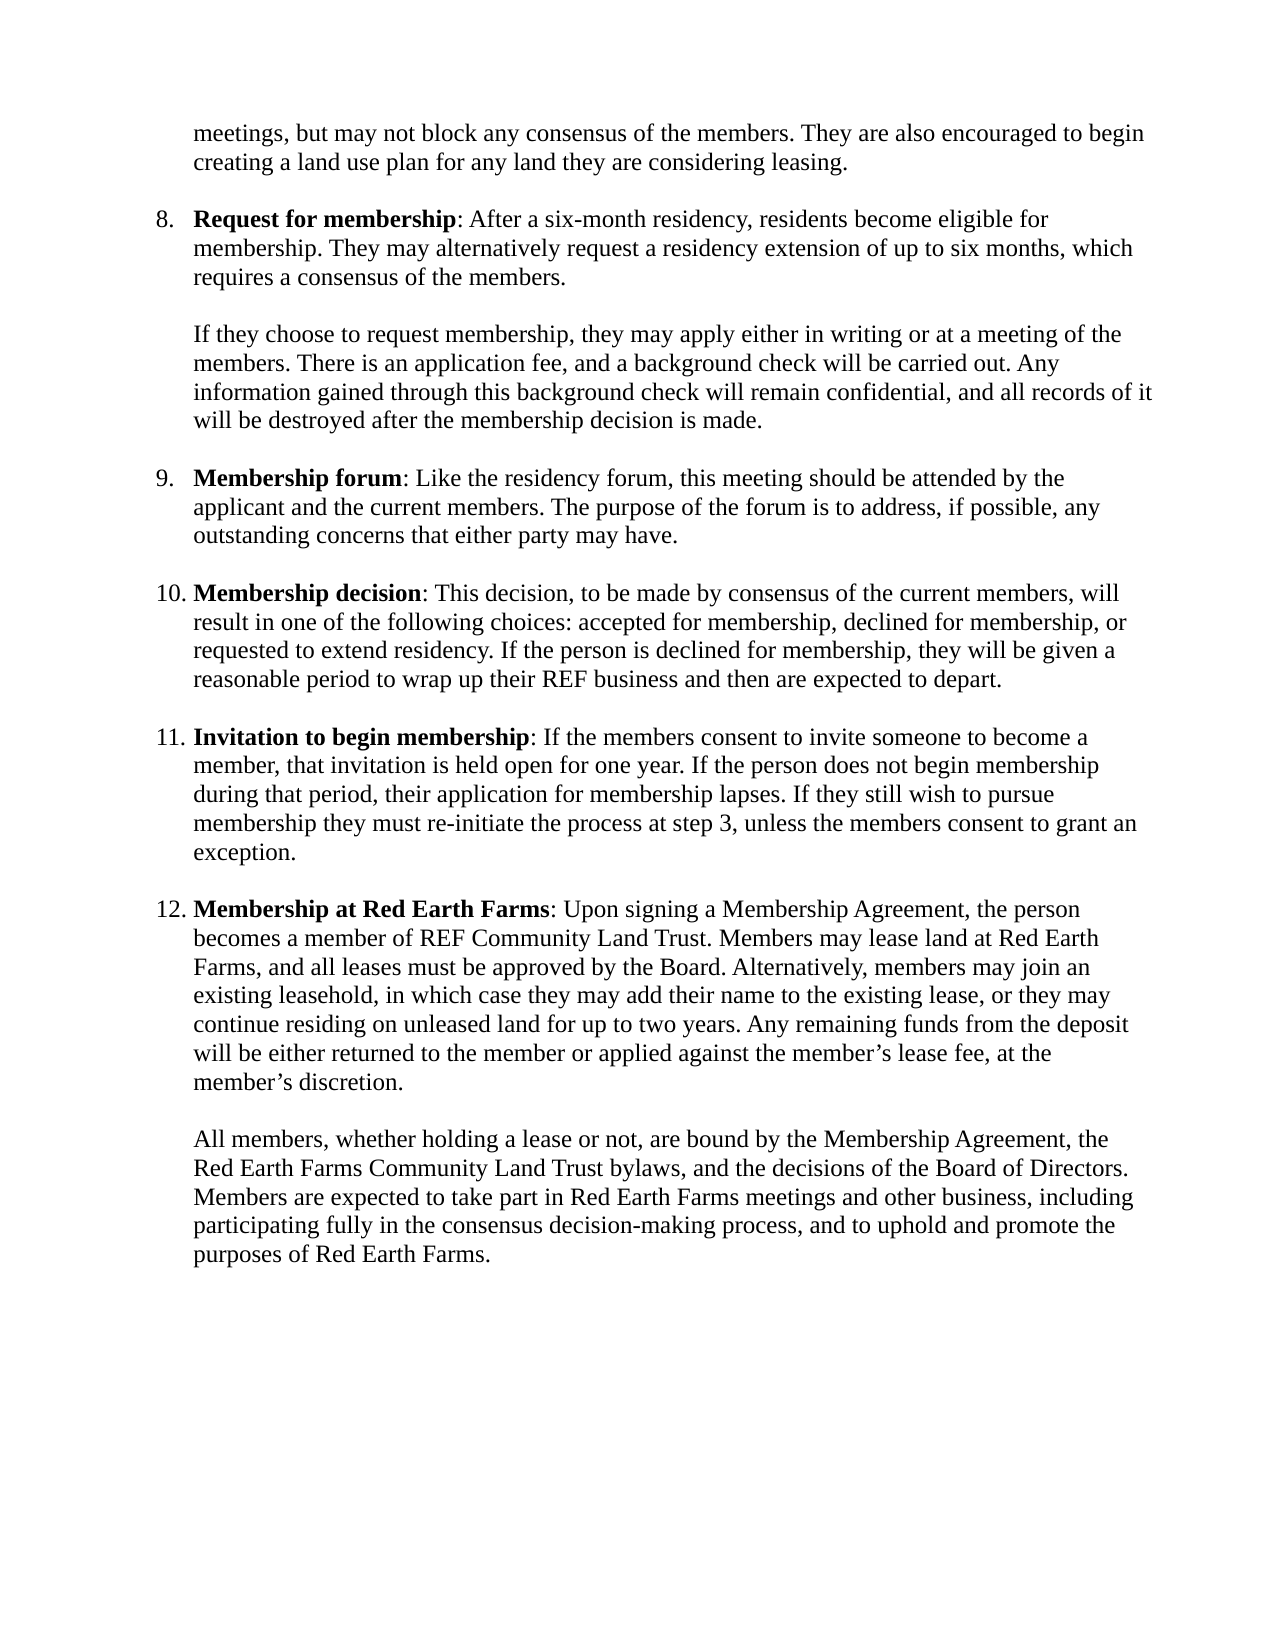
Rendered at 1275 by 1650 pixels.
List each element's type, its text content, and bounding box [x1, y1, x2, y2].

list Request for membership: After a six-month residency, residents become eligible for membership. They may alternatively request a residency extension of up to six months, which requires a consensus of the members. [156, 204, 1157, 291]
list Membership at Red Earth Farms: Upon signing a Membership Agreement, the person becomes a member of REF Community Land Trust. Members may lease land at Red Earth Farms, and all leases must be approved by the Board. Alternatively, members may join an existing leasehold, in which case they may add their name to the existing lease, or they may continue residing on unleased land for up to two years. Any remaining funds from the deposit will be either returned to the member or applied against the member’s lease fee, at the member’s discretion. [156, 894, 1157, 1096]
list All members, whether holding a lease or not, are bound by the Membership Agreement, the Red Earth Farms Community Land Trust bylaws, and the decisions of the Board of Directors. Members are expected to take part in Red Earth Farms meetings and other business, including participating fully in the consensus decision-making process, and to uphold and promote the purposes of Red Earth Farms. [156, 1124, 1157, 1268]
list If they choose to request membership, they may apply either in writing or at a meeting of the members. There is an application fee, and a background check will be carried out. Any information gained through this background check will remain confidential, and all records of it will be destroyed after the membership decision is made. [156, 319, 1157, 434]
list meetings, but may not block any consensus of the members. They are also encouraged to begin creating a land use plan for any land they are considering leasing. [156, 118, 1157, 176]
list Membership decision: This decision, to be made by consensus of the current members, will result in one of the following choices: accepted for membership, declined for membership, or requested to extend residency. If the person is declined for membership, they will be given a reasonable period to wrap up their REF business and then are expected to depart. [156, 578, 1157, 693]
list Membership forum: Like the residency forum, this meeting should be attended by the applicant and the current members. The purpose of the forum is to address, if possible, any outstanding concerns that either party may have. [156, 463, 1157, 549]
list Invitation to begin membership: If the members consent to invite someone to become a member, that invitation is held open for one year. If the person does not begin membership during that period, their application for membership lapses. If they still wish to pursue membership they must re-initiate the process at step 3, unless the members consent to grant an exception. [156, 722, 1157, 866]
